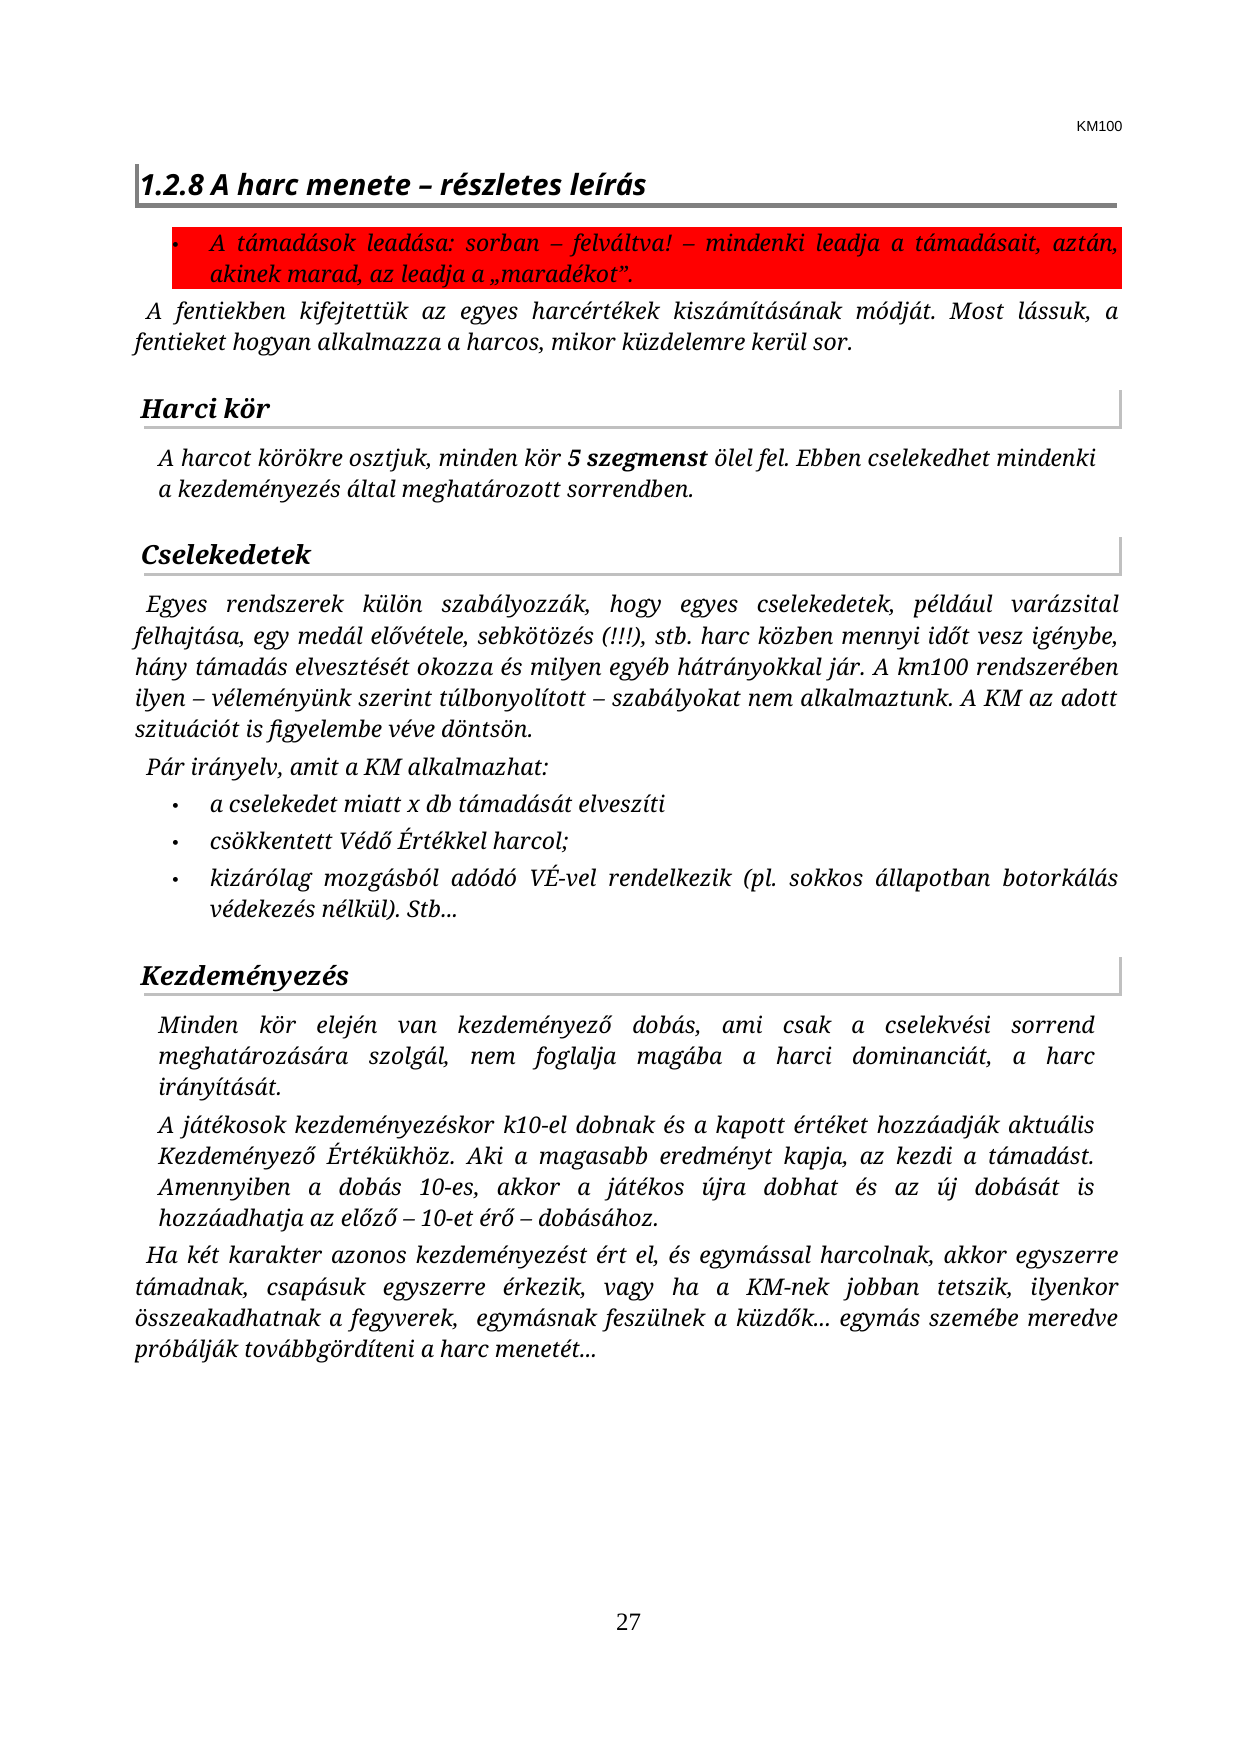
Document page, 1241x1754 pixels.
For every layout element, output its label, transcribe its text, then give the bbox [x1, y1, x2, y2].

list A támadások leadása: sorban – felváltva! – mindenki leadja a támadásait, aztán, akinek marad, az leadja a „maradékot”. [172, 227, 1122, 289]
text A harcot körökre osztjuk, minden kör 5 szegmenst ölel fel. Ebben cselekedhet mindenki a kezdeményezés által meghatározott sorrendben. [158, 442, 1098, 504]
subtitle Harci kör [140, 390, 1118, 426]
list csökkentett Védő Értékkel harcol; [172, 825, 1122, 856]
subtitle Kezdeményezés [140, 957, 1118, 993]
text Egyes rendszerek külön szabályozzák, hogy egyes cselekedetek, például varázsital felhajtása, egy medál elővétele, sebkötözés (!!!), stb. harc közben mennyi időt vesz igénybe, hány támadás elvesztését okozza és milyen egyéb hátrányokkal jár. A km100 rendszerében ilyen – véleményünk szerint túlbonyolított – szabályokat nem alkalmaztunk. A KM az adott szituációt is figyelembe véve döntsön. [134, 588, 1122, 745]
text A játékosok kezdeményezéskor k10-el dobnak és a kapott értéket hozzáadják aktuális Kezdeményező Értékükhöz. Aki a magasabb eredményt kapja, az kezdi a támadást. Amennyiben a dobás 10-es, akkor a játékos újra dobhat és az új dobását is hozzáadhatja az előző – 10-et érő – dobásához. [158, 1108, 1098, 1233]
text Ha két karakter azonos kezdeményezést ért el, és egymással harcolnak, akkor egyszerre támadnak, csapásuk egyszerre érkezik, vagy ha a KM-nek jobban tetszik, ilyenkor összeakadhatnak a fegyverek, egymásnak feszülnek a küzdők... egymás szemébe meredve próbálják továbbgördíteni a harc menetét... [134, 1239, 1122, 1364]
text Pár irányelv, amit a KM alkalmazhat: [134, 751, 1122, 782]
list a cselekedet miatt x db támadását elveszíti [172, 788, 1122, 819]
subtitle Cselekedetek [140, 537, 1118, 572]
subtitle A harc menete – részletes leírás [139, 164, 1122, 204]
text Minden kör elején van kezdeményező dobás, ami csak a cselekvési sorrend meghatározására szolgál, nem foglalja magába a harci dominanciát, a harc irányítását. [158, 1009, 1098, 1103]
text A fentiekben kifejtettük az egyes harcértékek kiszámításának módját. Most lássuk, a fentieket hogyan alkalmazza a harcos, mikor küzdelemre kerül sor. [134, 295, 1122, 358]
list kizárólag mozgásból adódó VÉ-vel rendelkezik (pl. sokkos állapotban botorkálás védekezés nélkül). Stb... [172, 862, 1122, 925]
